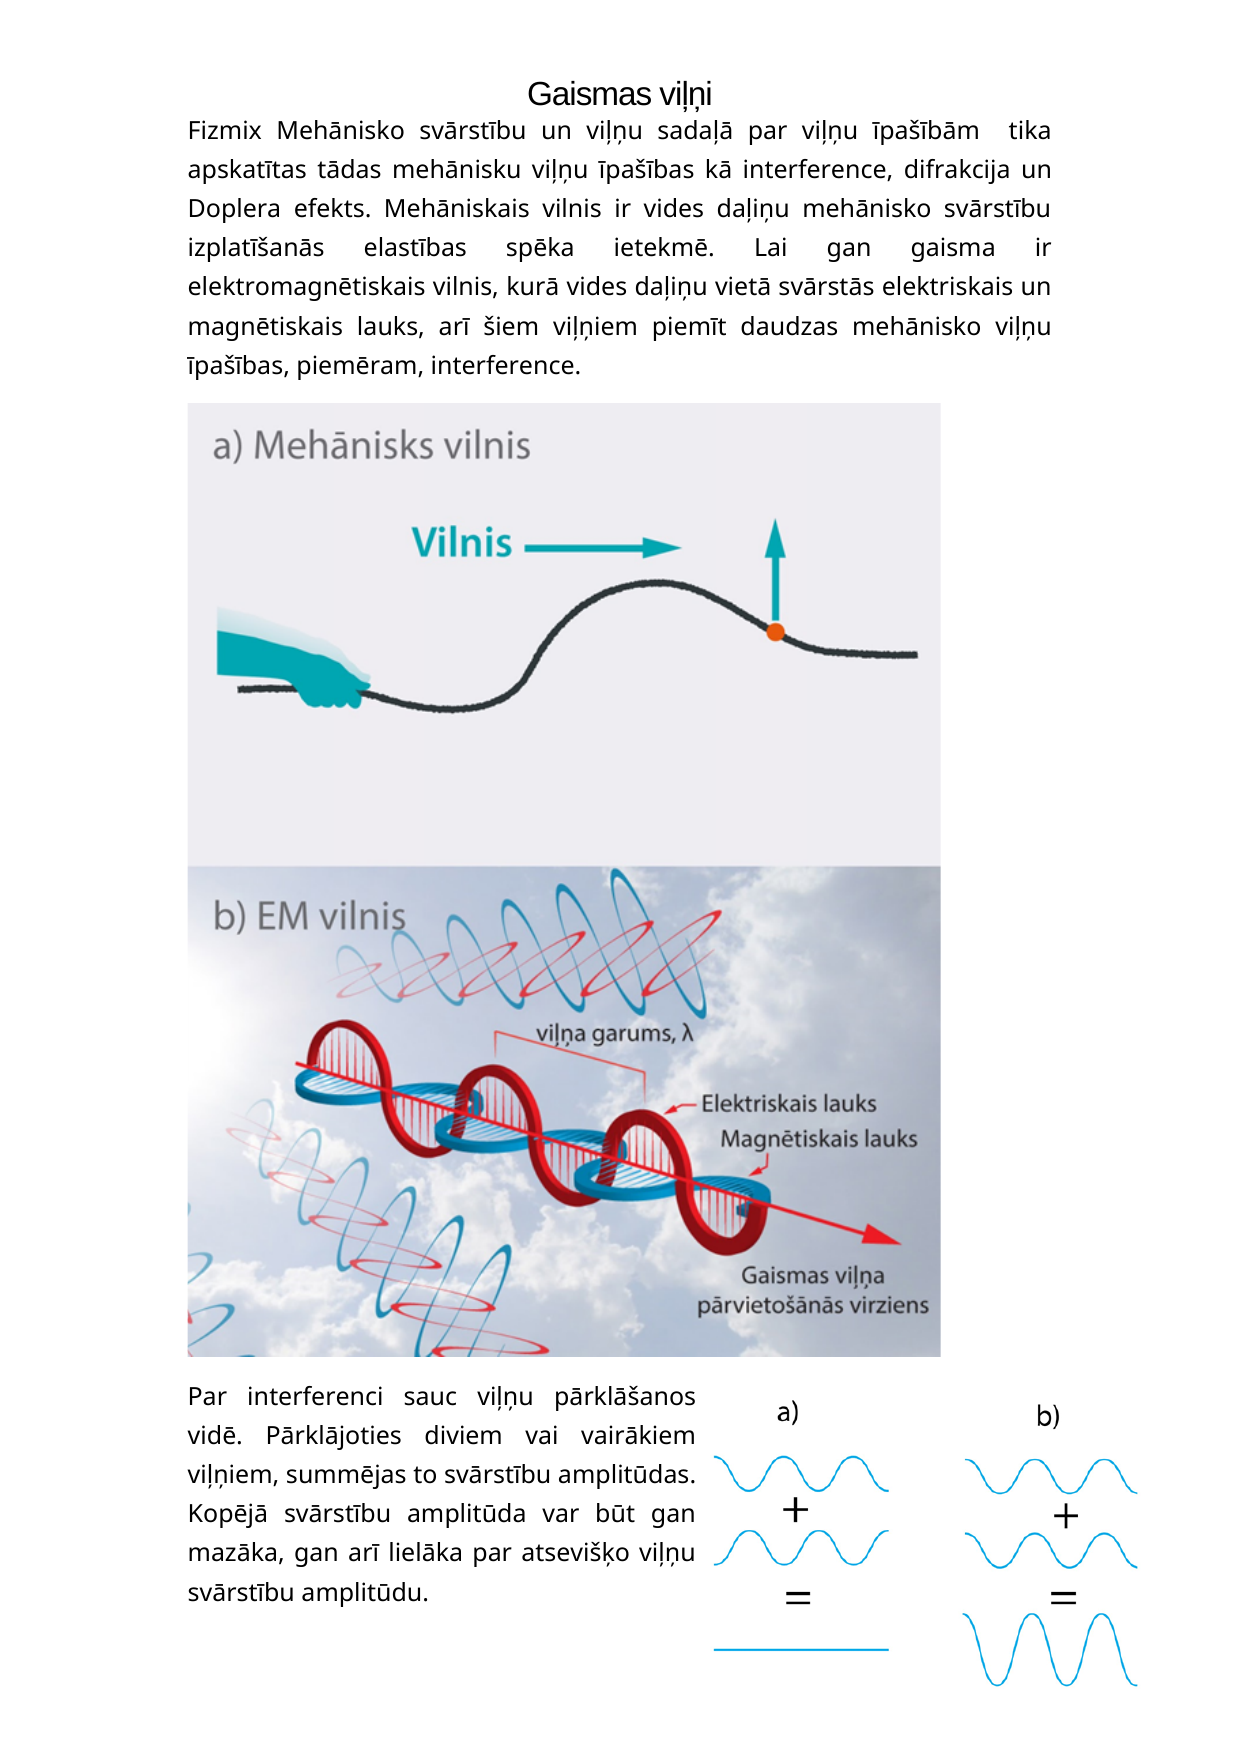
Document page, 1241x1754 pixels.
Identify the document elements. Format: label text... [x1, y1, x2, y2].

title Gaismas viļņi [187, 74, 1053, 112]
text Fizmix Mehānisko svārstību un viļņu sadaļā par viļņu īpašībām tika apskatītas tādas mehānisku viļņu īpašības kā interference, difrakcija un Doplera efekts. Mehāniskais vilnis ir vides daļiņu mehānisko svārstību izplatīšanās elastības spēka ietekmē. Lai gan gaisma ir elektromagnētiskais vilnis, kurā vides daļiņu vietā svārstās elektriskais un magnētiskais lauks, arī šiem viļņiem piemīt daudzas mehānisko viļņu īpašības, piemēram, interference. [187, 112, 1053, 381]
text Par interferenci sauc viļņu pārklāšanos vidē. Pārklājoties diviem vai vairākiem viļņiem, summējas to svārstību amplitūdas. Kopējā svārstību amplitūda var būt gan mazāka, gan arī lielāka par atsevišķo viļņu svārstību amplitūdu. [187, 1378, 1053, 1608]
